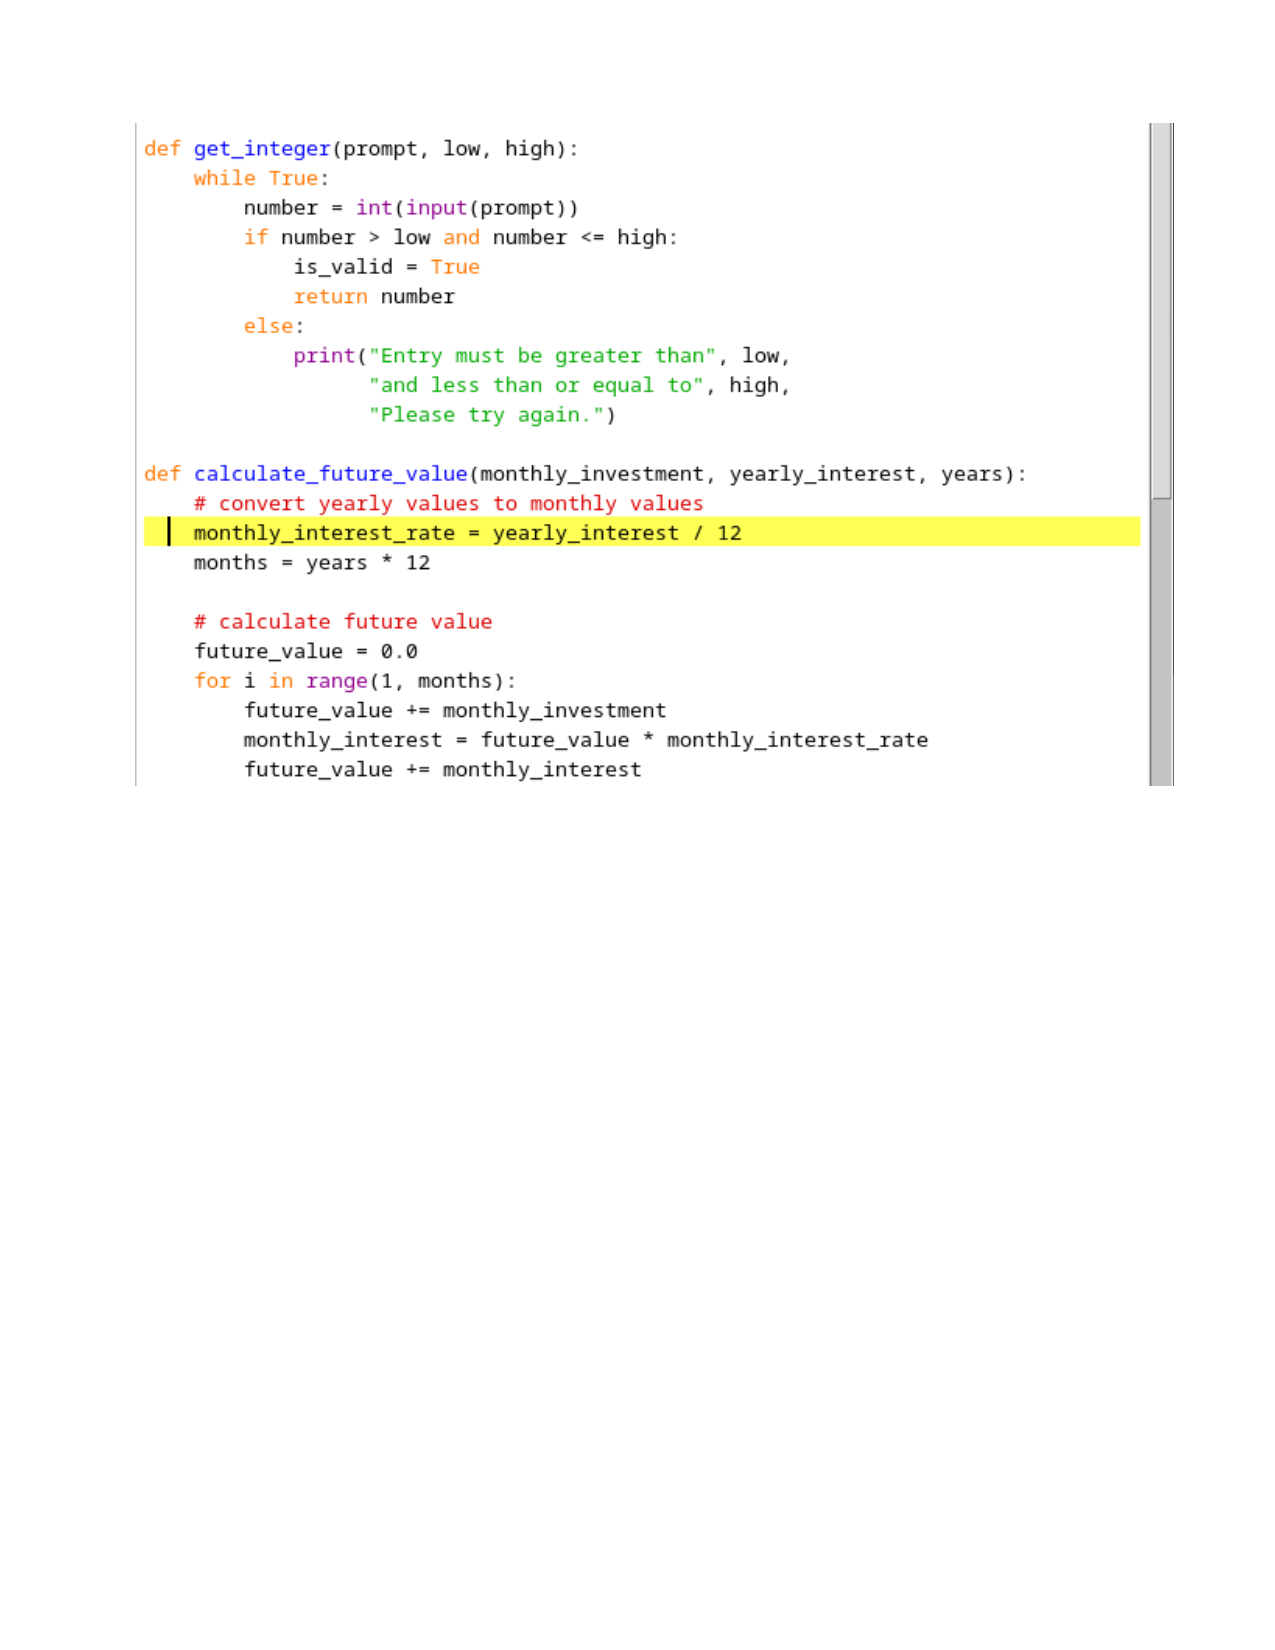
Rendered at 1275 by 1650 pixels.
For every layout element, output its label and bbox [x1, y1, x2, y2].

picture [135, 123, 1174, 786]
